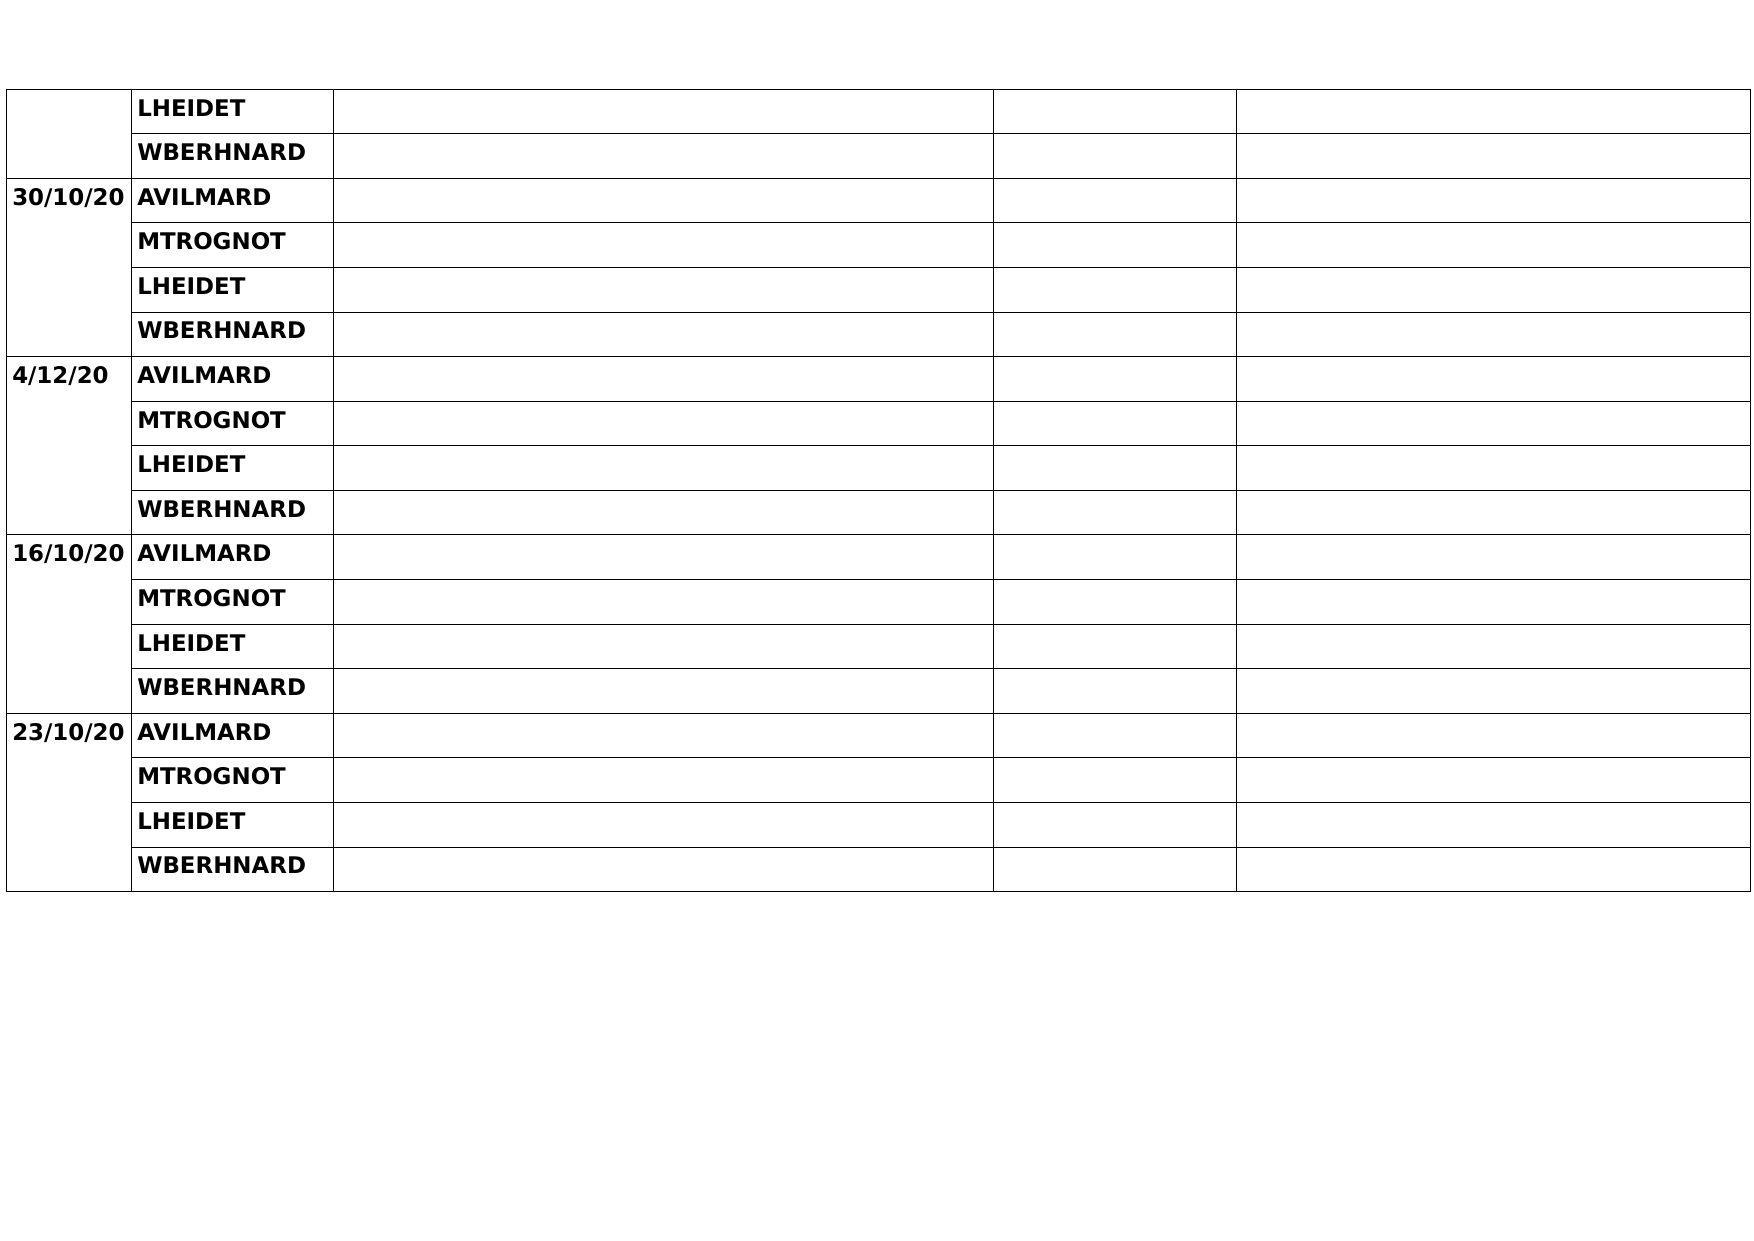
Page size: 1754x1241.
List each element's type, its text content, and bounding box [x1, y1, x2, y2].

table_cell LHEIDET [132, 90, 333, 133]
table_cell [334, 402, 993, 445]
table_cell LHEIDET [132, 268, 333, 311]
table_cell WBERHNARD [132, 848, 333, 891]
table_cell [994, 446, 1236, 490]
table_cell MTROGNOT [132, 402, 333, 445]
table_cell AVILMARD [132, 357, 333, 401]
table_cell [1237, 580, 1750, 623]
table_cell [334, 446, 993, 490]
table_cell [1237, 134, 1750, 178]
table_cell [334, 268, 993, 311]
table_cell MTROGNOT [132, 580, 333, 623]
table_cell MTROGNOT [132, 758, 333, 802]
table_cell [334, 491, 993, 534]
table_cell [994, 625, 1236, 668]
table_cell [1237, 669, 1750, 713]
table_cell 4/12/20 [7, 357, 131, 534]
table_cell [1237, 848, 1750, 891]
table_cell [1237, 535, 1750, 579]
table_cell [334, 357, 993, 401]
table_cell [334, 758, 993, 802]
table_cell [1237, 625, 1750, 668]
table_cell [994, 268, 1236, 311]
table_cell [1237, 223, 1750, 267]
table_cell LHEIDET [132, 446, 333, 490]
table_cell [1237, 268, 1750, 311]
table_cell [334, 535, 993, 579]
table_cell 30/10/20 [7, 179, 131, 356]
table_cell WBERHNARD [132, 669, 333, 713]
table_cell [1237, 714, 1750, 757]
table_cell [334, 313, 993, 356]
table_cell 23/10/20 [7, 714, 131, 891]
table_cell MTROGNOT [132, 223, 333, 267]
table_cell [7, 90, 131, 178]
table_cell [994, 179, 1236, 222]
table_cell WBERHNARD [132, 313, 333, 356]
table_cell [334, 223, 993, 267]
table_cell [334, 669, 993, 713]
table_cell [994, 491, 1236, 534]
table_cell [994, 580, 1236, 623]
table_cell [334, 580, 993, 623]
table_cell [334, 803, 993, 846]
table_cell [1237, 758, 1750, 802]
table_cell [1237, 313, 1750, 356]
table_cell [1237, 491, 1750, 534]
table_cell [334, 179, 993, 222]
table_cell [994, 714, 1236, 757]
table_cell [1237, 90, 1750, 133]
table_cell [1237, 179, 1750, 222]
table_cell [334, 625, 993, 668]
table_cell [994, 223, 1236, 267]
table_cell [1237, 357, 1750, 401]
table_cell [994, 134, 1236, 178]
table_cell WBERHNARD [132, 491, 333, 534]
table_cell [1237, 402, 1750, 445]
table_cell [994, 402, 1236, 445]
table_cell [994, 758, 1236, 802]
table_cell [994, 848, 1236, 891]
table_cell AVILMARD [132, 179, 333, 222]
table_cell AVILMARD [132, 535, 333, 579]
table_cell [994, 669, 1236, 713]
table_cell [334, 848, 993, 891]
table_cell [334, 134, 993, 178]
table_cell WBERHNARD [132, 134, 333, 178]
table_cell [994, 535, 1236, 579]
table_cell [994, 313, 1236, 356]
table_cell [1237, 803, 1750, 846]
table_cell [334, 90, 993, 133]
table_cell LHEIDET [132, 803, 333, 846]
table_cell [1237, 446, 1750, 490]
table_cell LHEIDET [132, 625, 333, 668]
table_cell [334, 714, 993, 757]
table_cell [994, 803, 1236, 846]
table_cell AVILMARD [132, 714, 333, 757]
table_cell 16/10/20 [7, 535, 131, 713]
table_cell [994, 90, 1236, 133]
table_cell [994, 357, 1236, 401]
